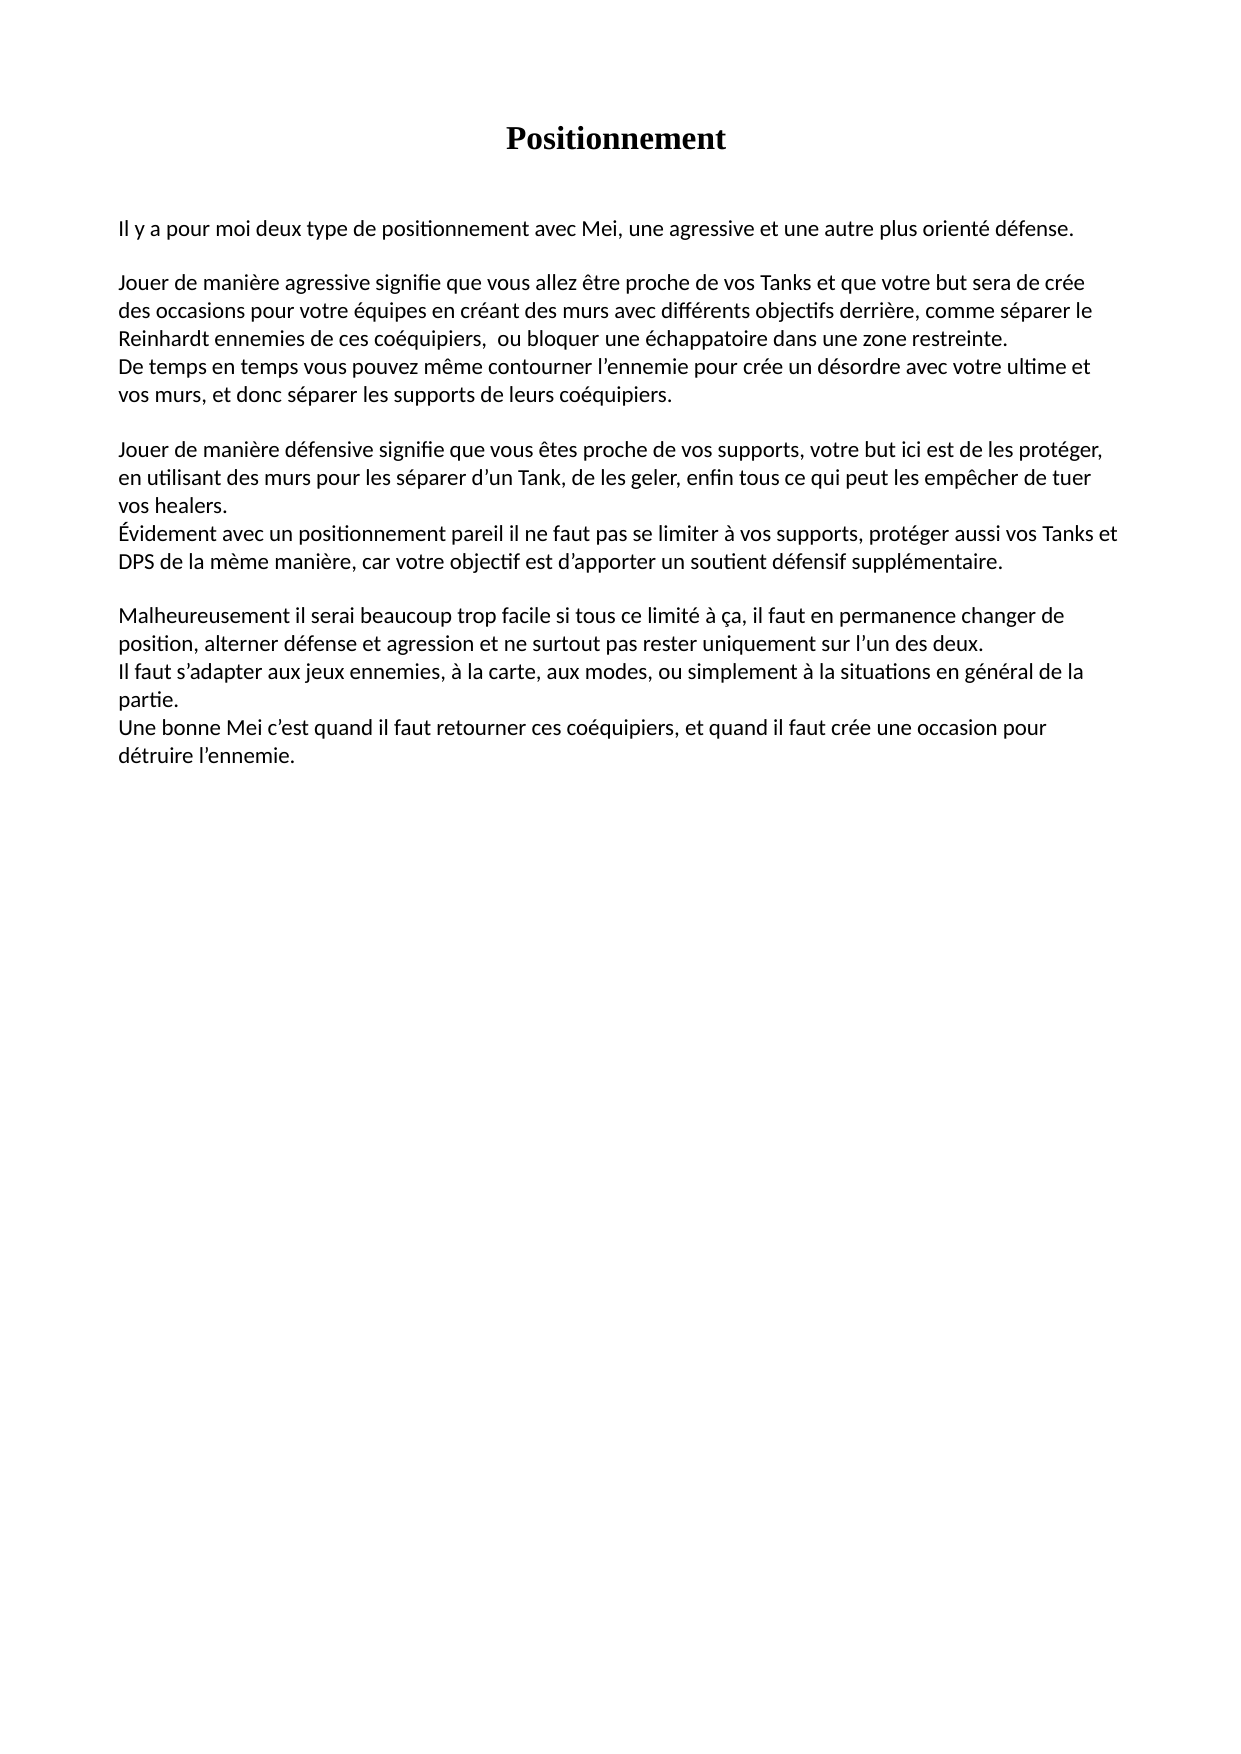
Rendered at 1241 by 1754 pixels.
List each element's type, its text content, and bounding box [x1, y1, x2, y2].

text Il faut s’adapter aux jeux ennemies, à la carte, aux modes, ou simplement à la situations en général de la partie. [118, 657, 1122, 713]
text De temps en temps vous pouvez même contourner l’ennemie pour crée un désordre avec votre ultime et vos murs, et donc séparer les supports de leurs coéquipiers. [118, 352, 1122, 408]
text Jouer de manière défensive signifie que vous êtes proche de vos supports, votre but ici est de les protéger, en utilisant des murs pour les séparer d’un Tank, de les geler, enfin tous ce qui peut les empêcher de tuer vos healers. [118, 435, 1122, 519]
text Malheureusement il serai beaucoup trop facile si tous ce limité à ça, il faut en permanence changer de position, alterner défense et agression et ne surtout pas rester uniquement sur l’un des deux. [118, 601, 1122, 657]
text Évidement avec un positionnement pareil il ne faut pas se limiter à vos supports, protéger aussi vos Tanks et DPS de la mème manière, car votre objectif est d’apporter un soutient défensif supplémentaire. [118, 519, 1122, 575]
text Une bonne Mei c’est quand il faut retourner ces coéquipiers, et quand il faut crée une occasion pour détruire l’ennemie. [118, 713, 1122, 769]
text Positionnement [118, 118, 1122, 156]
text Il y a pour moi deux type de positionnement avec Mei, une agressive et une autre plus orienté défense. [118, 214, 1122, 242]
text Jouer de manière agressive signifie que vous allez être proche de vos Tanks et que votre but sera de crée des occasions pour votre équipes en créant des murs avec différents objectifs derrière, comme séparer le Reinhardt ennemies de ces coéquipiers, ou bloquer une échappatoire dans une zone restreinte. [118, 268, 1122, 352]
